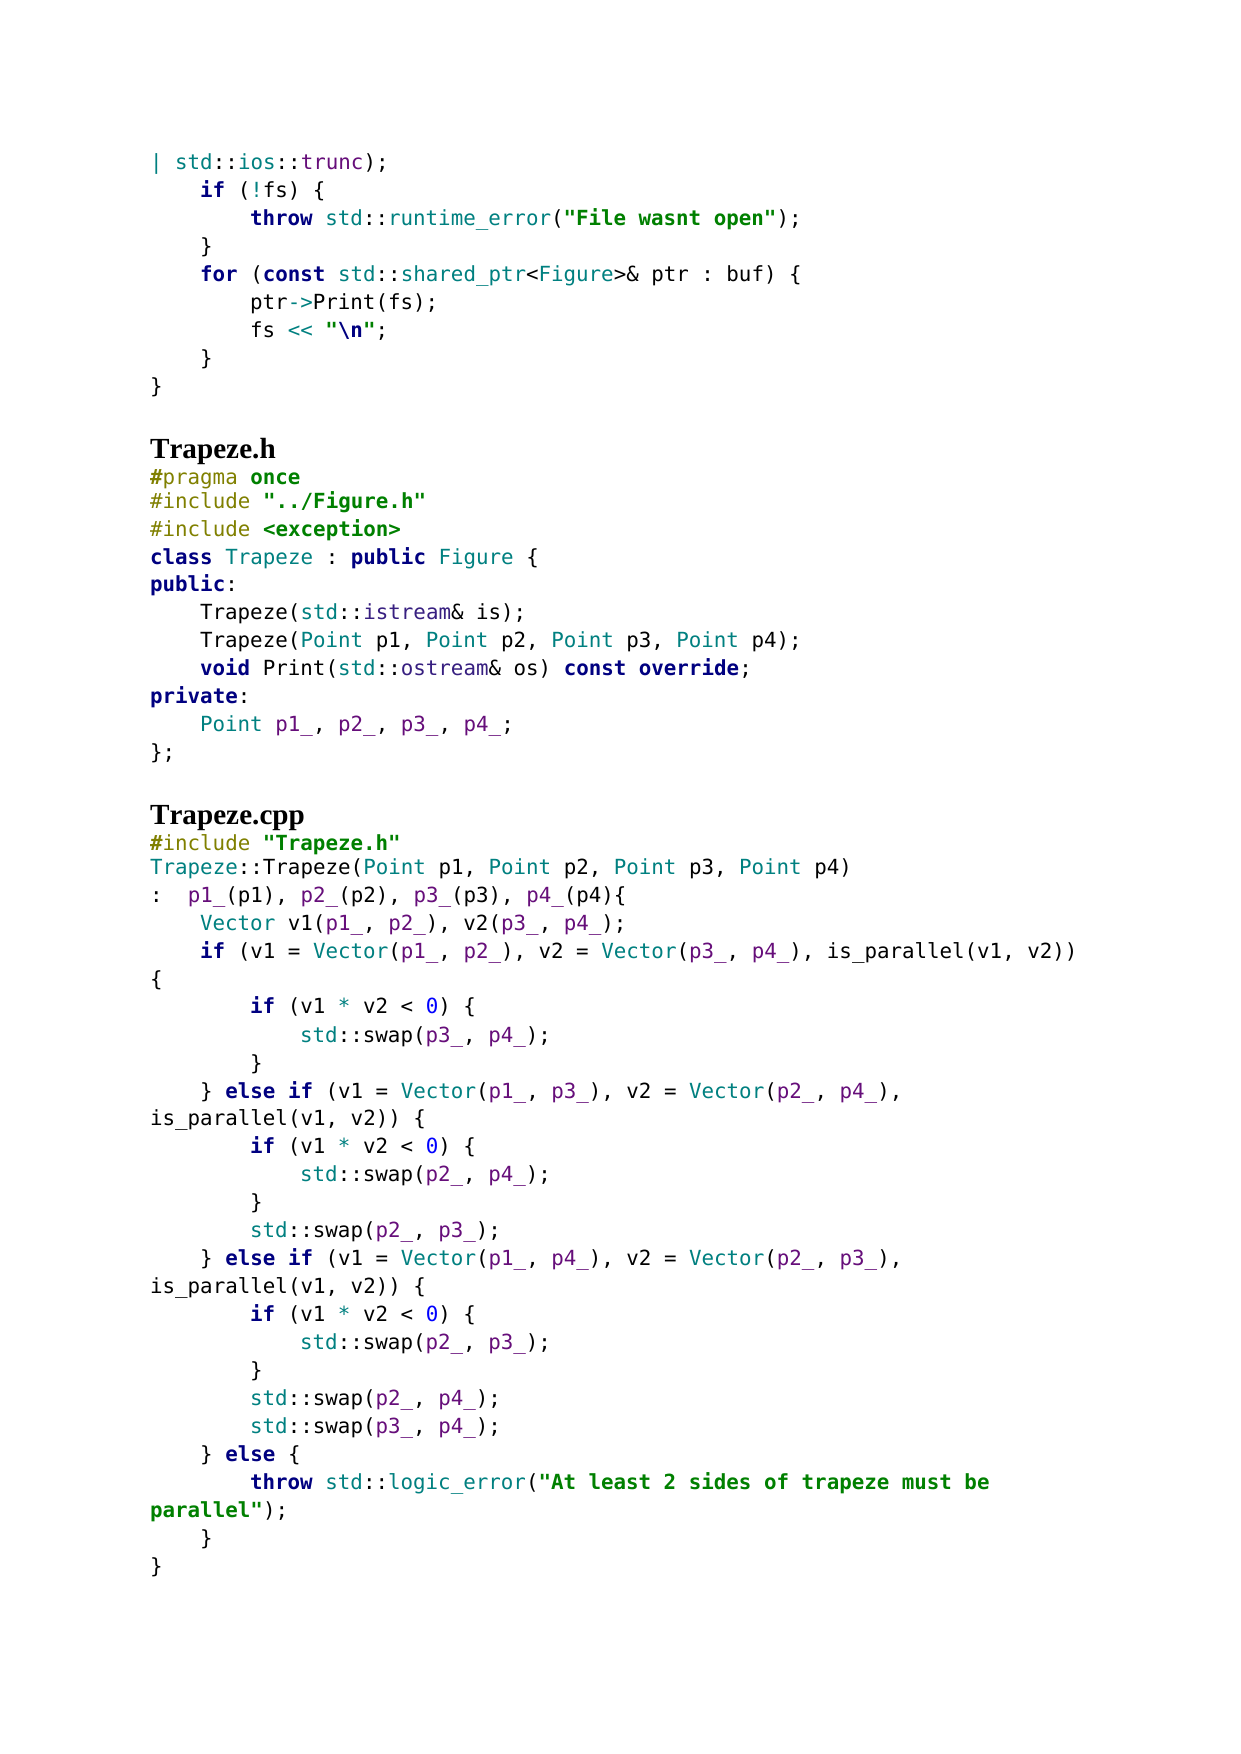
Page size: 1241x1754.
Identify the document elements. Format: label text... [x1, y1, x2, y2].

text throw std::runtime_error("File wasnt open"); [150, 206, 1090, 230]
text #include <exception> [150, 517, 1090, 541]
text Trapeze.cpp [150, 797, 1090, 831]
text #include "../Figure.h" [150, 489, 1090, 513]
text Trapeze(Point p1, Point p2, Point p3, Point p4); [150, 628, 1090, 653]
text #pragma once [150, 465, 1090, 489]
text ptr->Print(fs); [150, 290, 1090, 314]
text } [150, 374, 1090, 398]
text private: [150, 684, 1090, 709]
text if (!fs) { [150, 178, 1090, 202]
text std::swap(p2_, p4_); [150, 1162, 1090, 1187]
text Vector v1(p1_, p2_), v2(p3_, p4_); [150, 911, 1090, 935]
text Trapeze.h [150, 431, 1090, 465]
text } else { [150, 1442, 1090, 1466]
text } else if (v1 = Vector(p1_, p3_), v2 = Vector(p2_, p4_), is_parallel(v1, v2)) { [150, 1079, 1090, 1131]
text } [150, 1190, 1090, 1214]
text std::swap(p3_, p4_); [150, 1414, 1090, 1438]
text }; [150, 740, 1090, 764]
text if (v1 * v2 < 0) { [150, 994, 1090, 1019]
text Trapeze::Trapeze(Point p1, Point p2, Point p3, Point p4) [150, 855, 1090, 879]
text public: [150, 572, 1090, 597]
text std::swap(p3_, p4_); [150, 1023, 1090, 1047]
text std::swap(p2_, p3_); [150, 1218, 1090, 1243]
text #include "Trapeze.h" [150, 831, 1090, 855]
text } [150, 1526, 1090, 1550]
text Trapeze(std::istream& is); [150, 600, 1090, 624]
text if (v1 * v2 < 0) { [150, 1302, 1090, 1326]
text if (v1 = Vector(p1_, p2_), v2 = Vector(p3_, p4_), is_parallel(v1, v2)) { [150, 939, 1090, 991]
text fs << "\n"; [150, 318, 1090, 342]
text std::swap(p2_, p4_); [150, 1386, 1090, 1410]
text } [150, 234, 1090, 258]
text if (v1 * v2 < 0) { [150, 1134, 1090, 1158]
text | std::ios::trunc); [150, 150, 1090, 174]
text Point p1_, p2_, p3_, p4_; [150, 712, 1090, 736]
text } [150, 1358, 1090, 1382]
text class Trapeze : public Figure { [150, 545, 1090, 569]
text throw std::logic_error("At least 2 sides of trapeze must be parallel"); [150, 1470, 1090, 1522]
text void Print(std::ostream& os) const override; [150, 656, 1090, 681]
text } [150, 1554, 1090, 1578]
text std::swap(p2_, p3_); [150, 1330, 1090, 1354]
text } [150, 1051, 1090, 1075]
text } else if (v1 = Vector(p1_, p4_), v2 = Vector(p2_, p3_), is_parallel(v1, v2)) { [150, 1246, 1090, 1298]
text } [150, 346, 1090, 370]
text : p1_(p1), p2_(p2), p3_(p3), p4_(p4){ [150, 883, 1090, 907]
text for (const std::shared_ptr<Figure>& ptr : buf) { [150, 262, 1090, 286]
